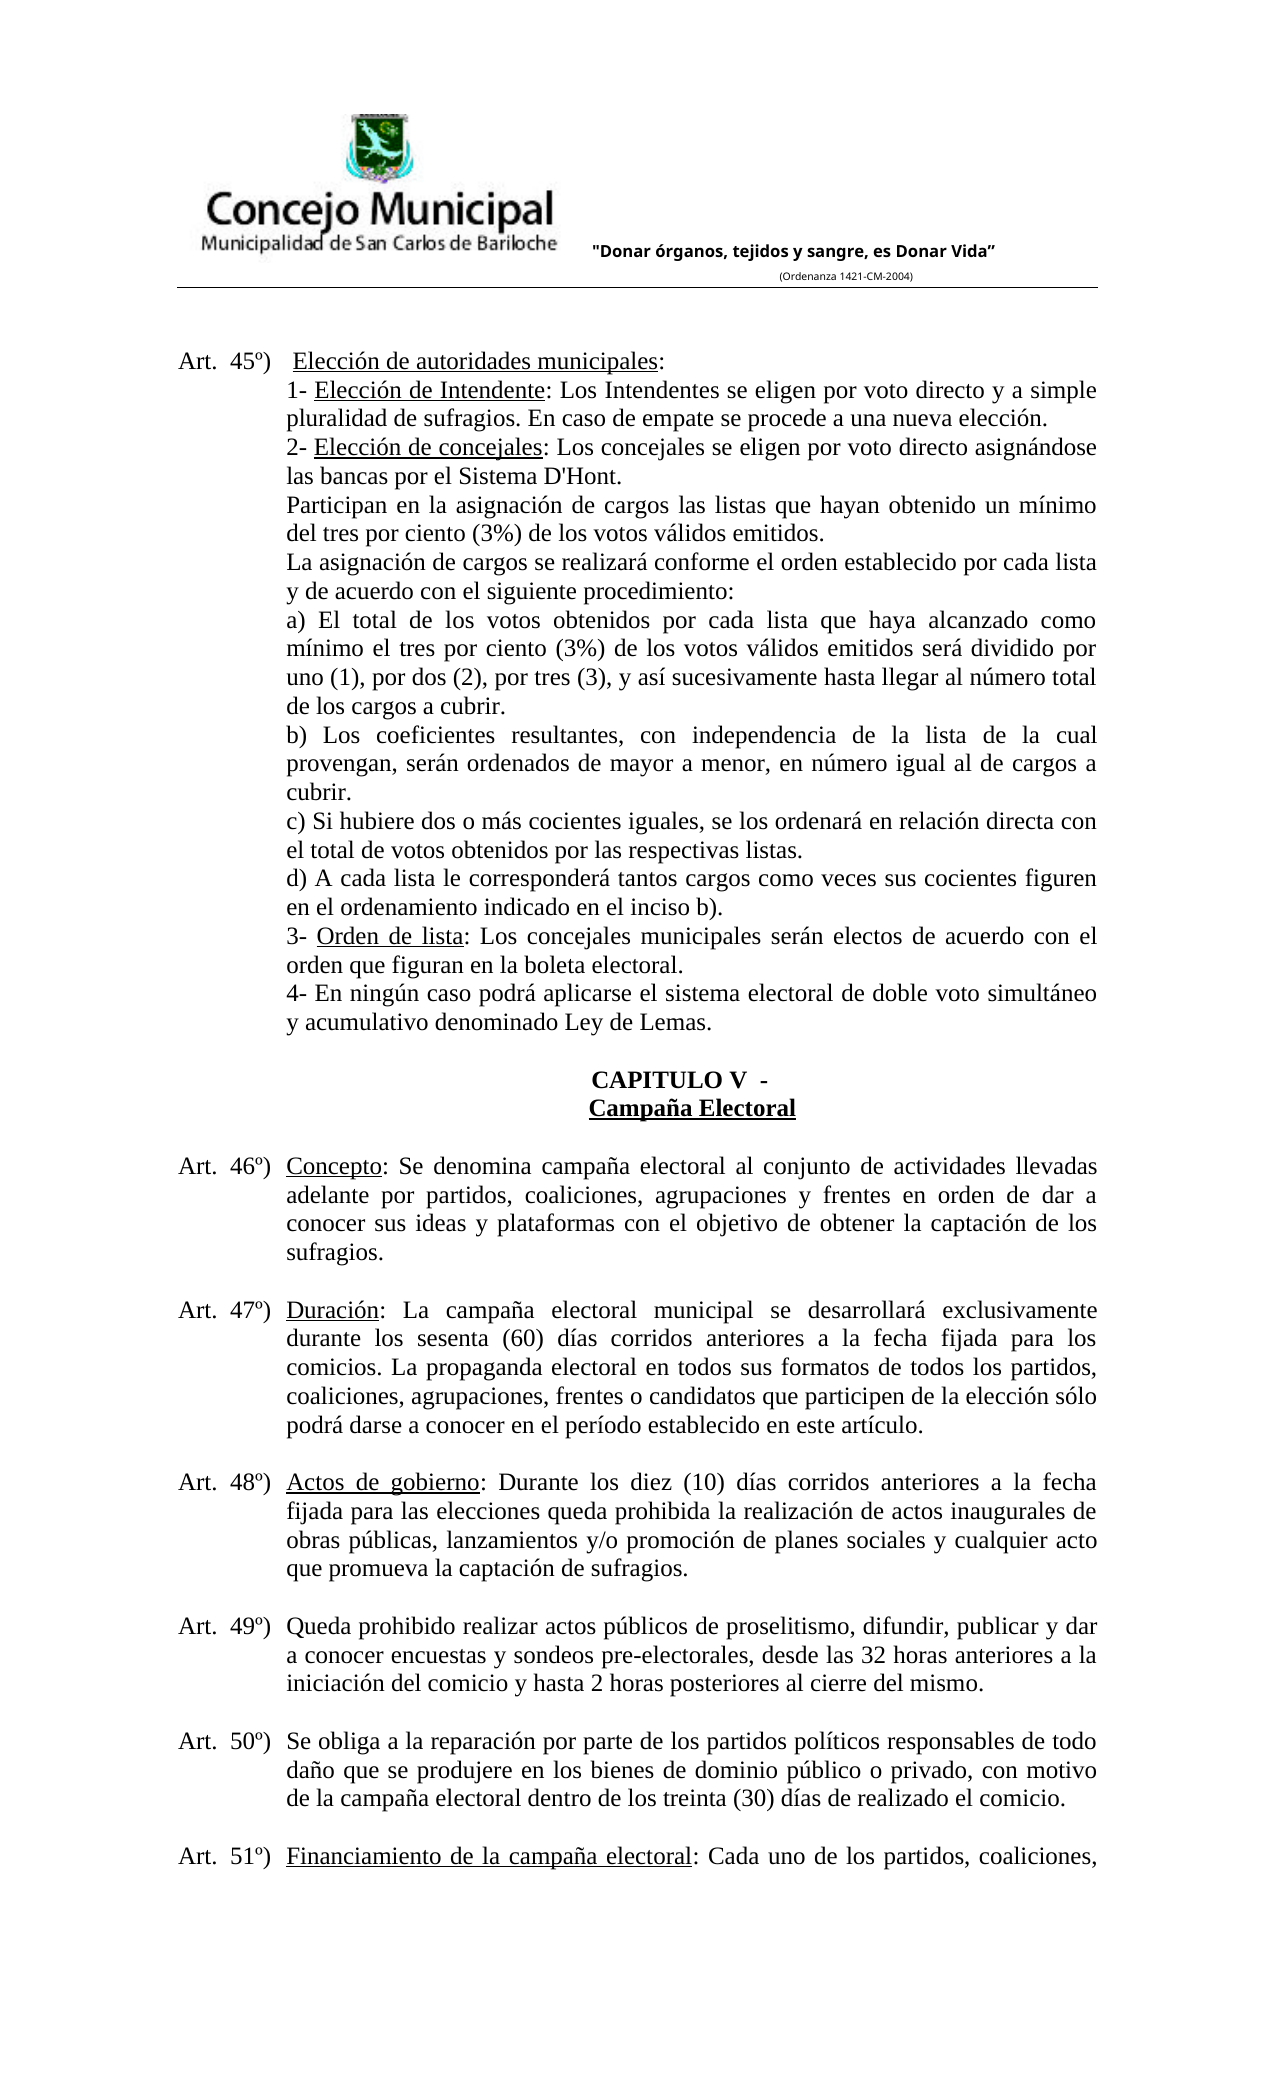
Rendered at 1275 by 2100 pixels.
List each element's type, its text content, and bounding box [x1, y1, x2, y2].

table_cell Se obliga a la reparación por parte de los partidos políticos responsables de todo daño que se produjere en los bienes de dominio público o privado, con motivo de la campaña electoral dentro de los treinta (30) días de realizado el comicio. [279, 1726, 1105, 1841]
table_cell [170, 317, 279, 346]
table_cell Art. 49º) [170, 1611, 279, 1726]
table_cell Concepto: Se denomina campaña electoral al conjunto de actividades llevadas adelante por partidos, coaliciones, agrupaciones y frentes en orden de dar a conocer sus ideas y plataformas con el objetivo de obtener la captación de los sufragios. [279, 1151, 1105, 1295]
table_cell Art. 50º) [170, 1726, 279, 1841]
table_cell Art. 45º) [170, 346, 279, 1151]
picture [177, 114, 589, 264]
table_cell Art. 51º) [170, 1841, 279, 1870]
table_cell Queda prohibido realizar actos públicos de proselitismo, difundir, publicar y dar a conocer encuestas y sondeos pre-electorales, desde las 32 horas anteriores a la iniciación del comicio y hasta 2 horas posteriores al cierre del mismo. [279, 1611, 1105, 1726]
table_cell Art. 46º) [170, 1151, 279, 1295]
table_cell Art. 48º) [170, 1467, 279, 1611]
table_cell Actos de gobierno: Durante los diez (10) días corridos anteriores a la fecha fijada para las elecciones queda prohibida la realización de actos inaugurales de obras públicas, lanzamientos y/o promoción de planes sociales y cualquier acto que promueva la captación de sufragios. [279, 1467, 1105, 1611]
table_cell Art. 47º) [170, 1295, 279, 1467]
table_cell Financiamiento de la campaña electoral: Cada uno de los partidos, coaliciones, [279, 1841, 1105, 1870]
table_cell Duración: La campaña electoral municipal se desarrollará exclusivamente durante los sesenta (60) días corridos anteriores a la fecha fijada para los comicios. La propaganda electoral en todos sus formatos de todos los partidos, coaliciones, agrupaciones, frentes o candidatos que participen de la elección sólo podrá darse a conocer en el período establecido en este artículo. [279, 1295, 1105, 1467]
table_cell Elección de autoridades municipales: 1- Elección de Intendente: Los Intendentes se eligen por voto directo y a simple pluralidad de sufragios. En caso de empate se procede a una nueva elección. 2- Elección de concejales: Los concejales se eligen por voto directo asignándose las bancas por el Sistema D'Hont. Participan en la asignación de cargos las listas que hayan obtenido un mínimo del tres por ciento (3%) de los votos válidos emitidos. La asignación de cargos se realizará conforme el orden establecido por cada lista y de acuerdo con el siguiente procedimiento: a) El total de los votos obtenidos por cada lista que haya alcanzado como mínimo el tres por ciento (3%) de los votos válidos emitidos será dividido por uno (1), por dos (2), por tres (3), y así sucesivamente hasta llegar al número total de los cargos a cubrir. b) Los coeficientes resultantes, con independencia de la lista de la cual provengan, serán ordenados de mayor a menor, en número igual al de cargos a cubrir. c) Si hubiere dos o más cocientes iguales, se los ordenará en relación directa con el total de votos obtenidos por las respectivas listas. d) A cada lista le corresponderá tantos cargos como veces sus cocientes figuren en el ordenamiento indicado en el inciso b). 3- Orden de lista: Los concejales municipales serán electos de acuerdo con el orden que figuran en la boleta electoral. 4- En ningún caso podrá aplicarse el sistema electoral de doble voto simultáneo y acumulativo denominado Ley de Lemas. CAPITULO V - Campaña Electoral [279, 346, 1105, 1151]
table_cell [279, 317, 1105, 346]
